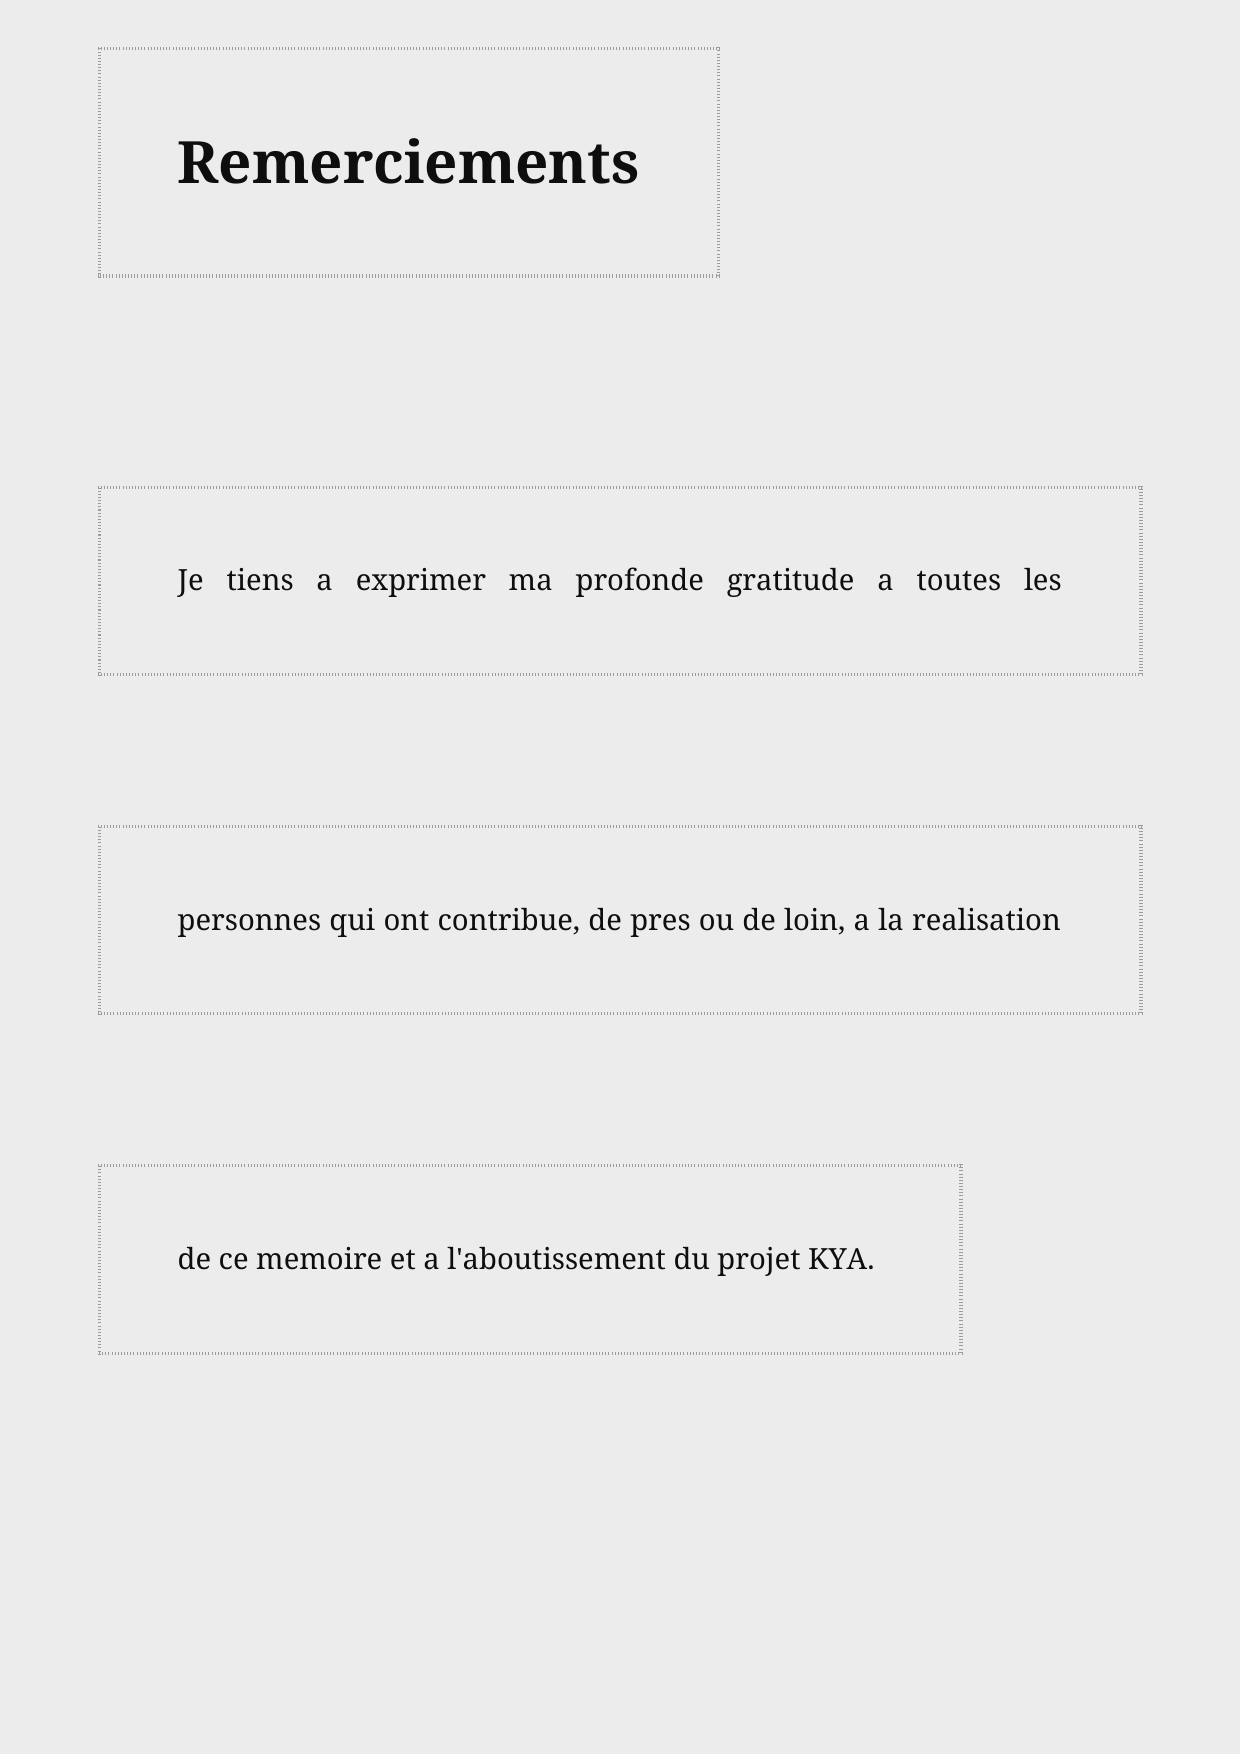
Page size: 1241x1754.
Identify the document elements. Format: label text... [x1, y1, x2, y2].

text Remerciements [97, 47, 1143, 278]
text Je tiens a exprimer ma profonde gratitude a toutes les personnes qui ont contribue, de pres ou de loin, a la realisation de ce memoire et a l'aboutissement du projet KYA. [97, 486, 1143, 1355]
